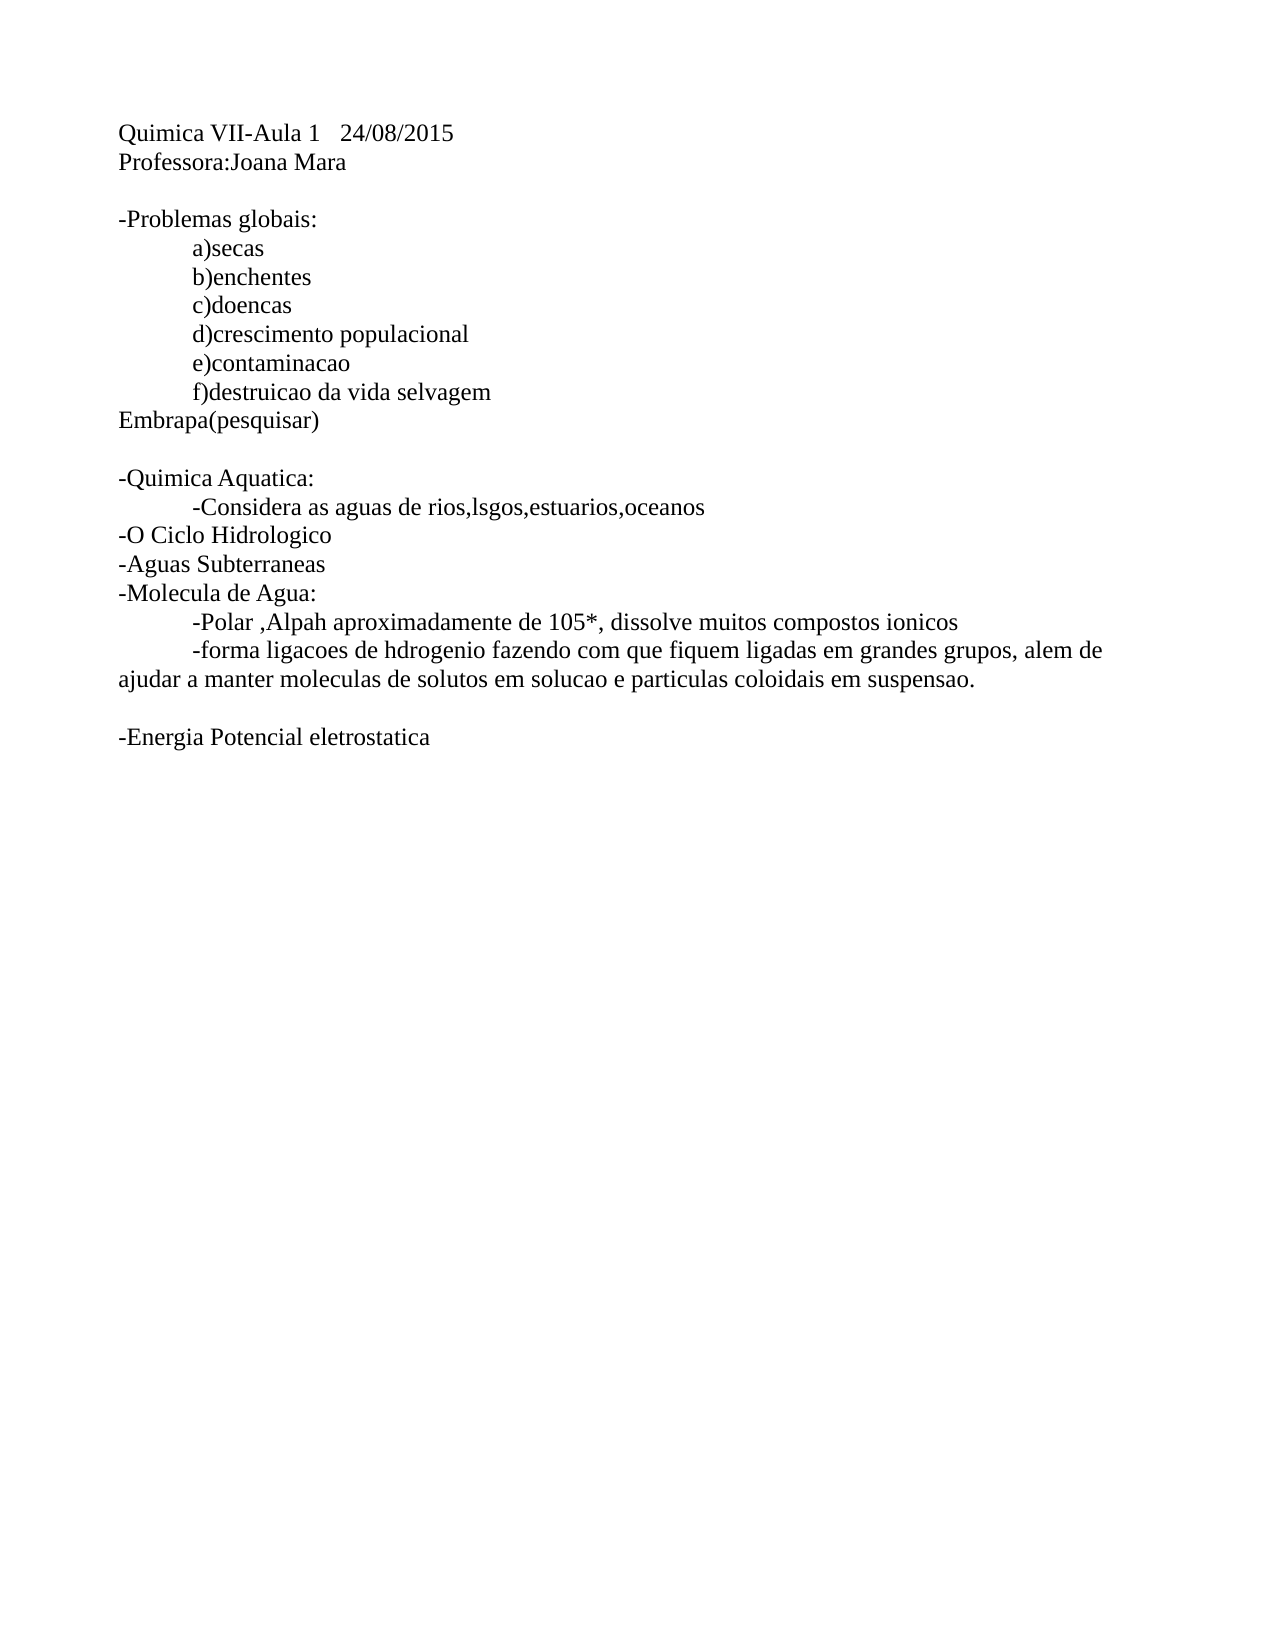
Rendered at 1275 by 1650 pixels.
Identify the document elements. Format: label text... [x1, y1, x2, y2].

text c)doencas [118, 291, 1157, 319]
text -O Ciclo Hidrologico [118, 521, 1157, 549]
text -Aguas Subterraneas [118, 549, 1157, 578]
text e)contaminacao [118, 348, 1157, 377]
text f)destruicao da vida selvagem [118, 377, 1157, 406]
text Quimica VII-Aula 1 24/08/2015 [118, 118, 1157, 147]
text Embrapa(pesquisar) [118, 406, 1157, 434]
text -Quimica Aquatica: [118, 463, 1157, 492]
text -Energia Potencial eletrostatica [118, 722, 1157, 751]
text b)enchentes [118, 262, 1157, 291]
text -Polar ,Alpah aproximadamente de 105*, dissolve muitos compostos ionicos [118, 607, 1157, 636]
text -Molecula de Agua: [118, 578, 1157, 607]
text -Problemas globais: [118, 204, 1157, 233]
text Professora:Joana Mara [118, 147, 1157, 176]
text -Considera as aguas de rios,lsgos,estuarios,oceanos [118, 492, 1157, 521]
text a)secas [118, 233, 1157, 262]
text -forma ligacoes de hdrogenio fazendo com que fiquem ligadas em grandes grupos, alem de ajudar a manter moleculas de solutos em solucao e particulas coloidais em suspensao. [118, 636, 1157, 693]
text d)crescimento populacional [118, 319, 1157, 348]
